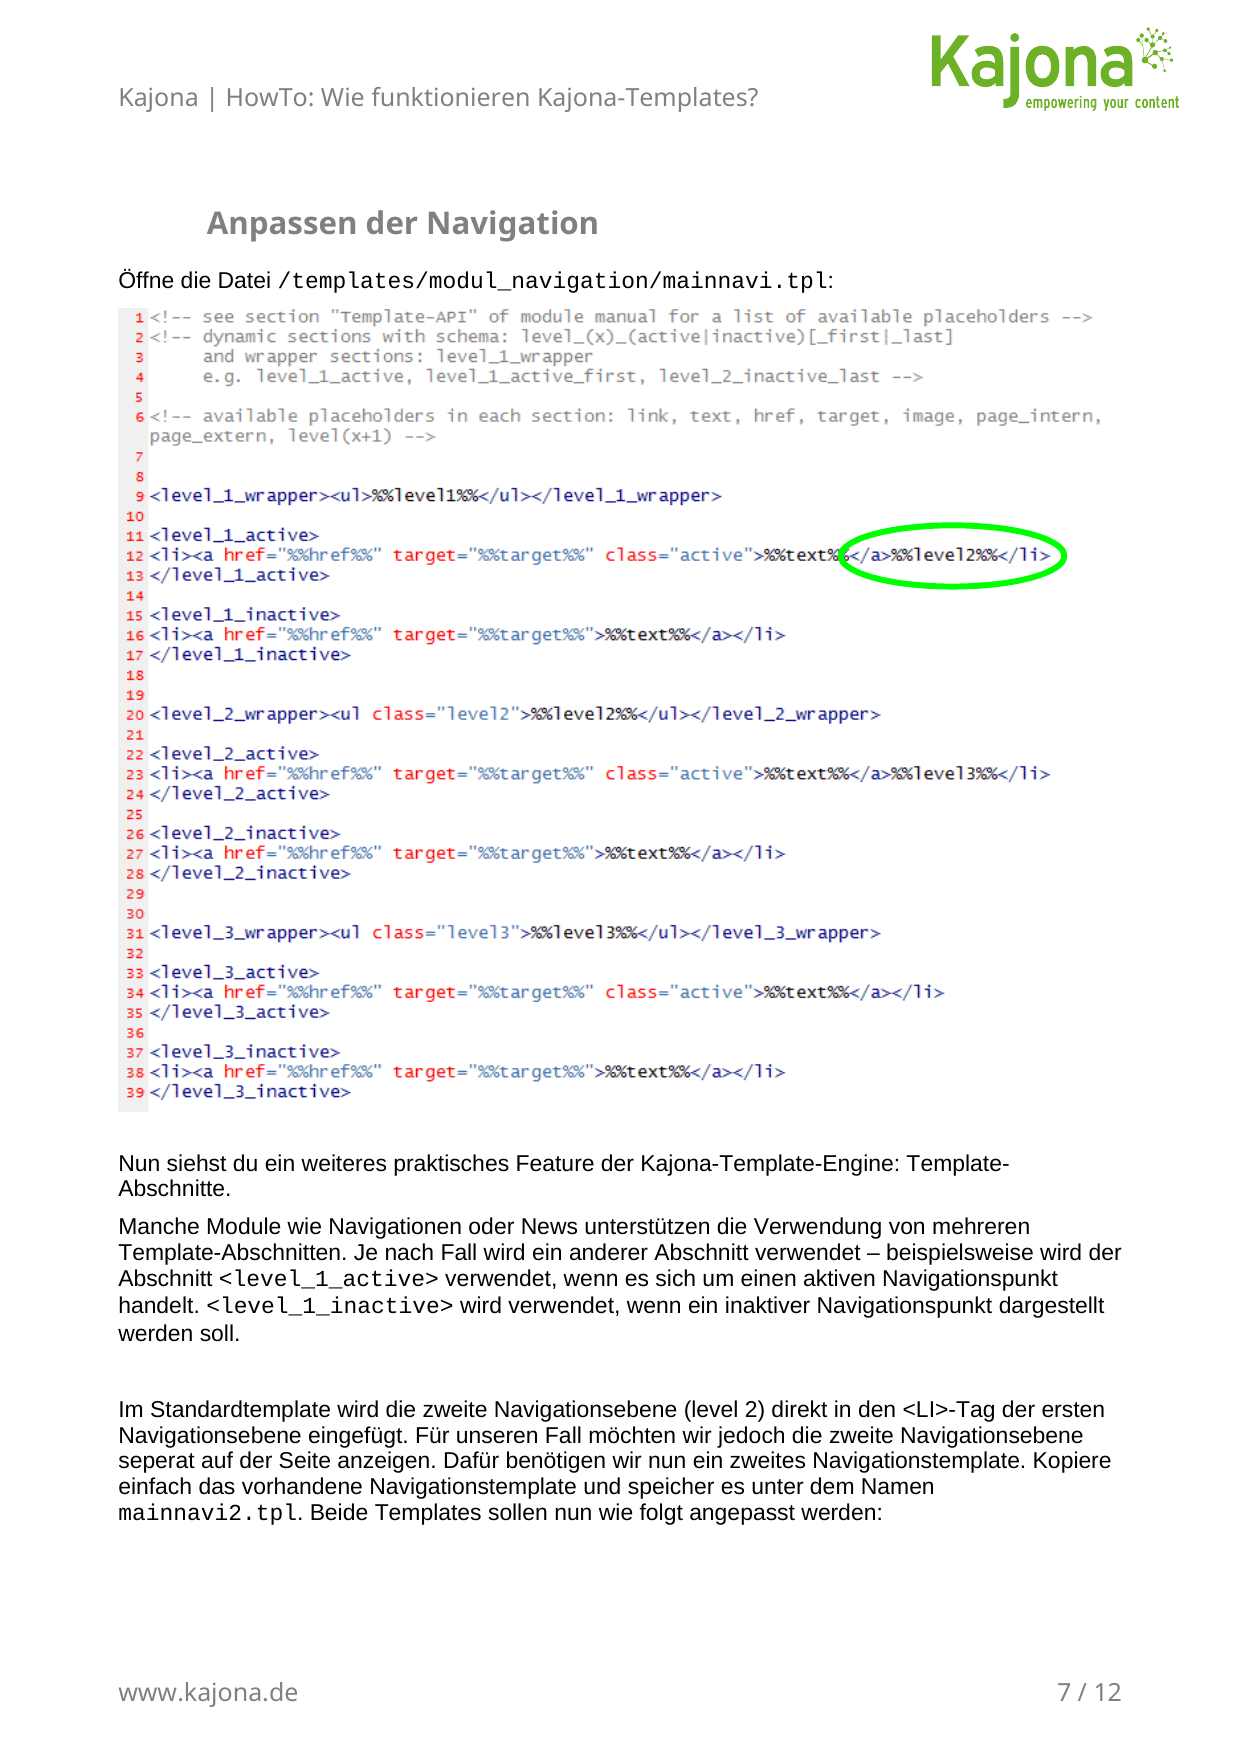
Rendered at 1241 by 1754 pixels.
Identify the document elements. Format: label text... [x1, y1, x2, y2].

text Öffne die Datei /templates/modul_navigation/mainnavi.tpl: [118, 268, 1122, 296]
text Nun siehst du ein weiteres praktisches Feature der Kajona-Template-Engine: Template-Abschnitte. [118, 1150, 1122, 1201]
text Manche Module wie Navigationen oder News unterstützen die Verwendung von mehreren Template-Abschnitten. Je nach Fall wird ein anderer Abschnitt verwendet – beispielsweise wird der Abschnitt <level_1_active> verwendet, wenn es sich um einen aktiven Navigationspunkt handelt. <level_1_inactive> wird verwendet, wenn ein inaktiver Navigationspunkt dargestellt werden soll. [118, 1214, 1122, 1346]
text Im Standardtemplate wird die zweite Navigationsebene (level 2) direkt in den <LI>-Tag der ersten Navigationsebene eingefügt. Für unseren Fall möchten wir jedoch die zweite Navigationsebene seperat auf der Seite anzeigen. Dafür benötigen wir nun ein zweites Navigationstemplate. Kopiere einfach das vorhandene Navigationstemplate und speicher es unter dem Namen mainnavi2.tpl. Beide Templates sollen nun wie folgt angepasst werden: [118, 1397, 1122, 1527]
picture [118, 308, 1122, 1112]
subtitle Anpassen der Navigation [118, 201, 1122, 244]
